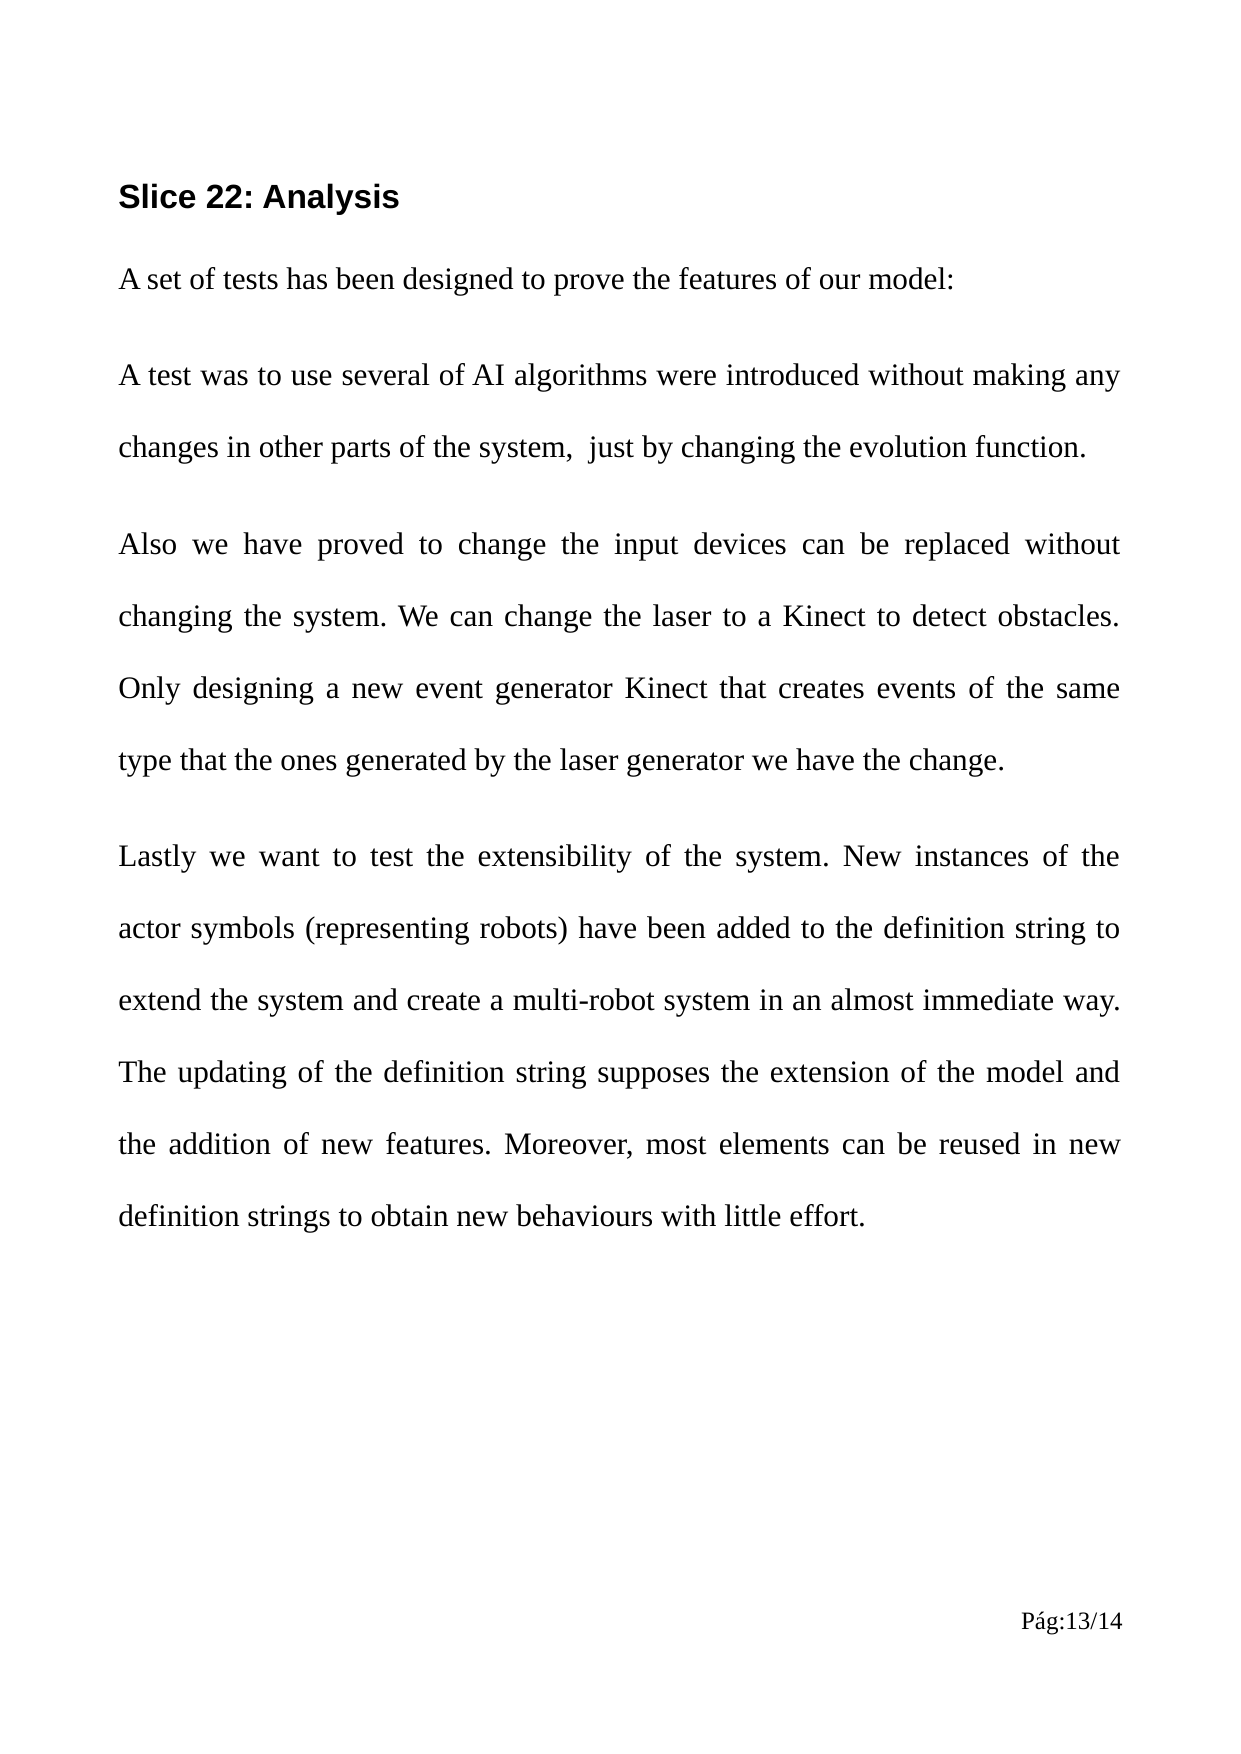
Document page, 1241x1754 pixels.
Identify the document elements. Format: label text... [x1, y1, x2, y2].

text A test was to use several of AI algorithms were introduced without making any changes in other parts of the system, just by changing the evolution function. [118, 357, 1122, 464]
text Also we have proved to change the input devices can be replaced without changing the system. We can change the laser to a Kinect to detect obstacles. Only designing a new event generator Kinect that creates events of the same type that the ones generated by the laser generator we have the change. [118, 525, 1122, 777]
text A set of tests has been designed to prove the features of our model: [118, 260, 1122, 296]
text Lastly we want to test the extensibility of the system. New instances of the actor symbols (representing robots) have been added to the definition string to extend the system and create a multi-robot system in an almost immediate way. The updating of the definition string supposes the extension of the model and the addition of new features. Moreover, most elements can be reused in new definition strings to obtain new behaviours with little effort. [118, 837, 1122, 1233]
subtitle Slice 22: Analysis [118, 177, 1122, 216]
